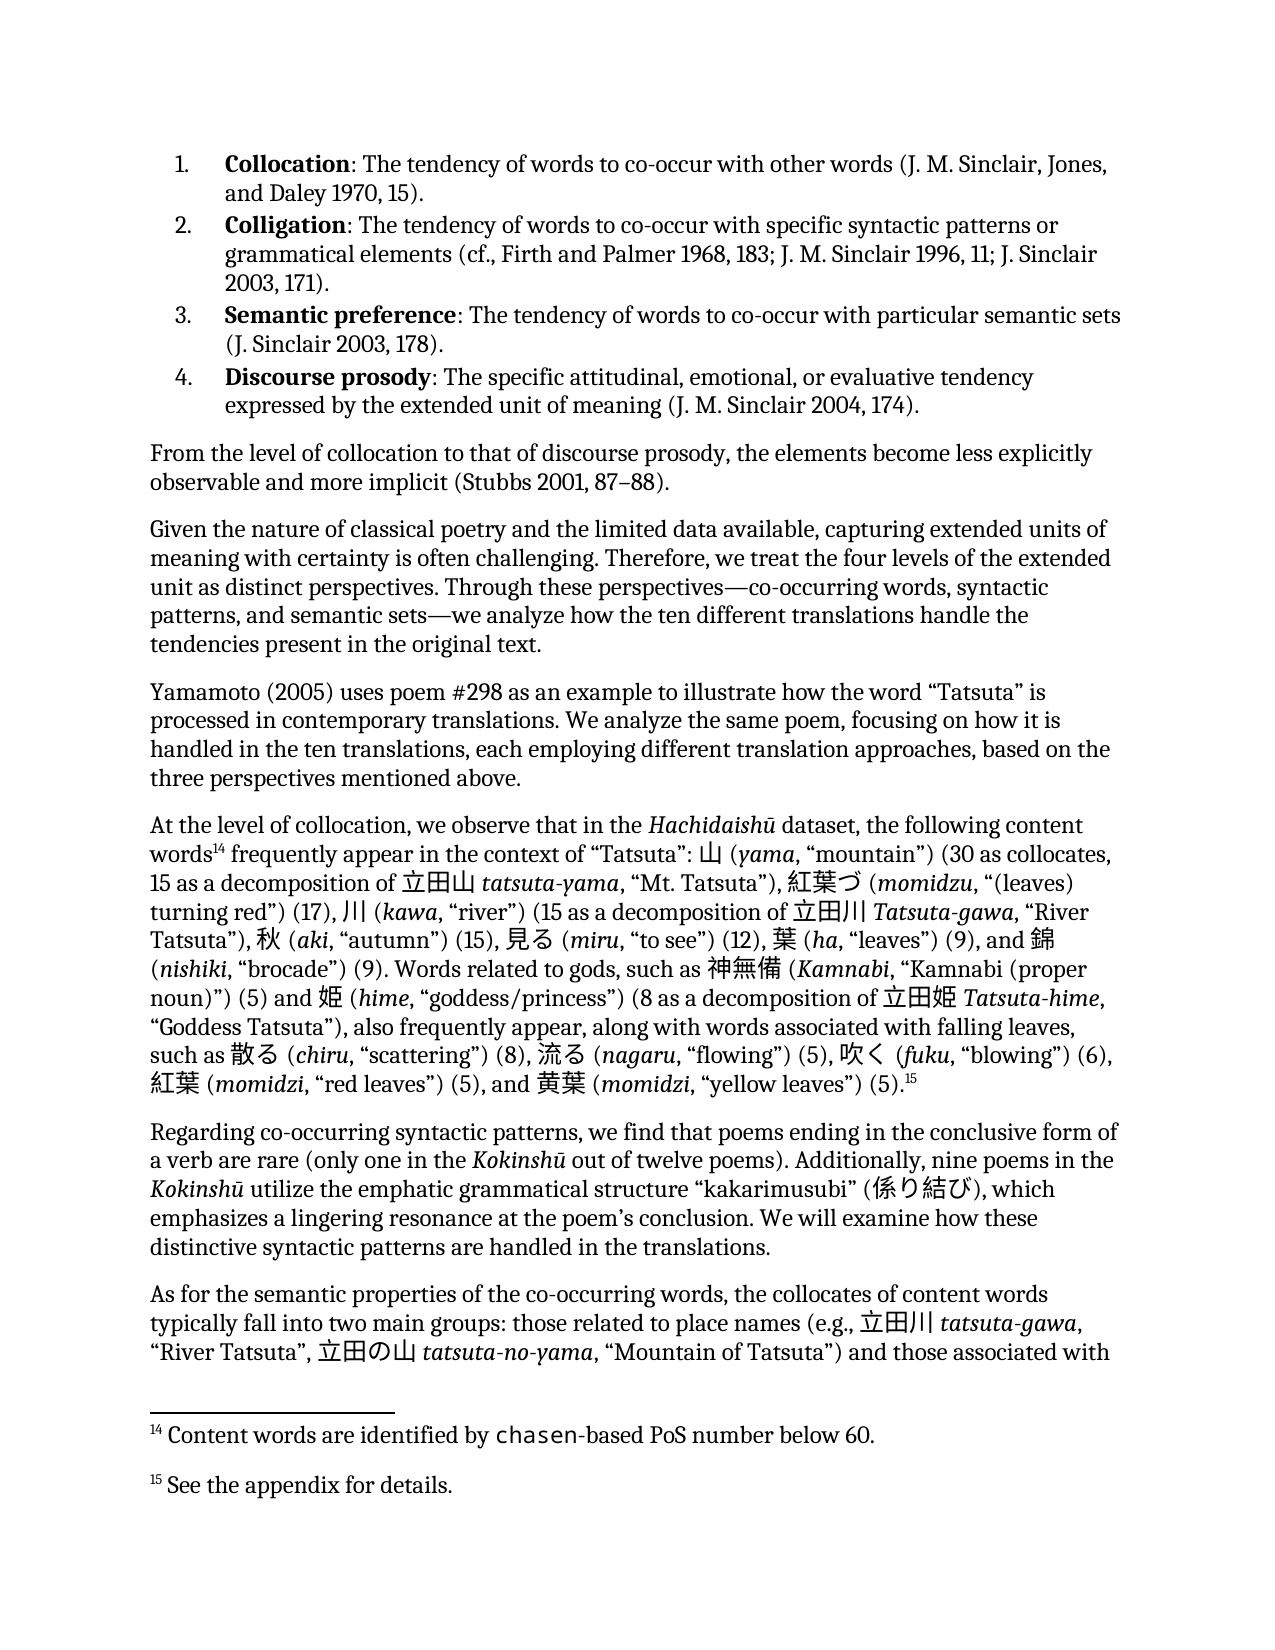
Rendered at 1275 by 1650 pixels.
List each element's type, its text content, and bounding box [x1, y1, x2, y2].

text See the appendix for details. [150, 1471, 1125, 1500]
list Discourse prosody: The specific attitudinal, emotional, or evaluative tendency expressed by the extended unit of meaning (J. M. Sinclair 2004, 174). [175, 362, 1125, 420]
text Given the nature of classical poetry and the limited data available, capturing extended units of meaning with certainty is often challenging. Therefore, we treat the four levels of the extended unit as distinct perspectives. Through these perspectives—co-occurring words, syntactic patterns, and semantic sets—we analyze how the ten different translations handle the tendencies present in the original text. [150, 515, 1125, 659]
text At the level of collocation, we observe that in the Hachidaishū dataset, the following content words frequently appear in the context of “Tatsuta”: 山 (yama, “mountain”) (30 as collocates, 15 as a decomposition of 立田山 tatsuta-yama, “Mt. Tatsuta”), 紅葉づ (momidzu, “(leaves) turning red”) (17), 川 (kawa, “river”) (15 as a decomposition of 立田川 Tatsuta-gawa, “River Tatsuta”), 秋 (aki, “autumn”) (15), 見る (miru, “to see”) (12), 葉 (ha, “leaves”) (9), and 錦 (nishiki, “brocade”) (9). Words related to gods, such as 神無備 (Kamnabi, “Kamnabi (proper noun)”) (5) and 姫 (hime, “goddess/princess”) (8 as a decomposition of 立田姫 Tatsuta-hime, “Goddess Tatsuta”), also frequently appear, along with words associated with falling leaves, such as 散る (chiru, “scattering”) (8), 流る (nagaru, “flowing”) (5), 吹く (fuku, “blowing”) (6), 紅葉 (momidzi, “red leaves”) (5), and 黄葉 (momidzi, “yellow leaves”) (5). [150, 811, 1125, 1099]
list Colligation: The tendency of words to co-occur with specific syntactic patterns or grammatical elements (cf., Firth and Palmer 1968, 183; J. M. Sinclair 1996, 11; J. Sinclair 2003, 171). [175, 211, 1125, 297]
text Yamamoto (2005) uses poem #298 as an example to illustrate how the word “Tatsuta” is processed in contemporary translations. We analyze the same poem, focusing on how it is handled in the ten translations, each employing different translation approaches, based on the three perspectives mentioned above. [150, 677, 1125, 792]
text As for the semantic properties of the co-occurring words, the collocates of content words typically fall into two main groups: those related to place names (e.g., 立田川 tatsuta-gawa, “River Tatsuta”, 立田の山 tatsuta-no-yama, “Mountain of Tatsuta”) and those associated with [150, 1280, 1125, 1366]
text Content words are identified by chasen-based PoS number below 60. [150, 1419, 1125, 1450]
text From the level of collocation to that of discourse prosody, the elements become less explicitly observable and more implicit (Stubbs 2001, 87–88). [150, 439, 1125, 496]
list Semantic preference: The tendency of words to co-occur with particular semantic sets (J. Sinclair 2003, 178). [175, 301, 1125, 359]
list Collocation: The tendency of words to co-occur with other words (J. M. Sinclair, Jones, and Daley 1970, 15). [175, 150, 1125, 207]
text Regarding co-occurring syntactic patterns, we find that poems ending in the conclusive form of a verb are rare (only one in the Kokinshū out of twelve poems). Additionally, nine poems in the Kokinshū utilize the emphatic grammatical structure “kakarimusubi” (係り結び), which emphasizes a lingering resonance at the poem’s conclusion. We will examine how these distinctive syntactic patterns are handled in the translations. [150, 1117, 1125, 1261]
